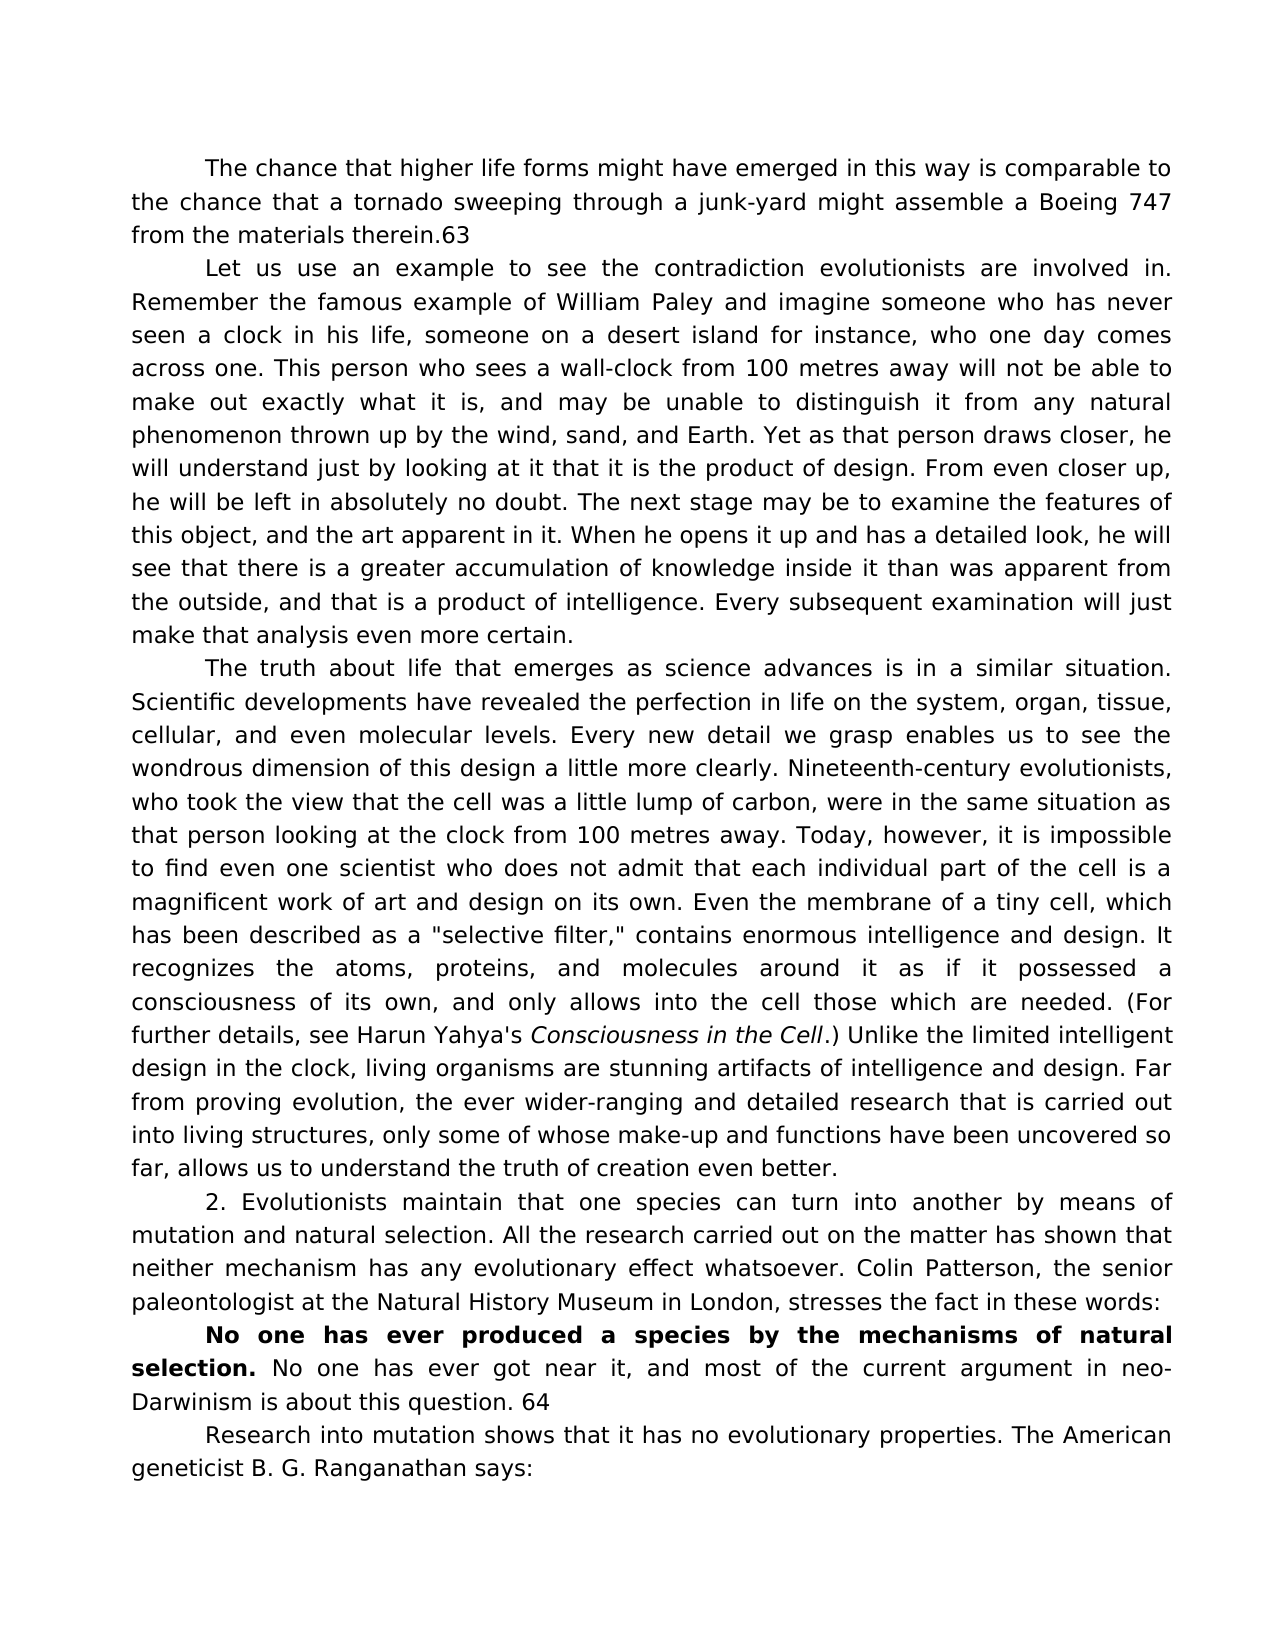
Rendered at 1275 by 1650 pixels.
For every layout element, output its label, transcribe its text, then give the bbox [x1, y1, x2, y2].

text No one has ever produced a species by the mechanisms of natural selection. No one has ever got near it, and most of the current argument in neo-Darwinism is about this question. 64 [131, 1317, 1174, 1417]
text The chance that higher life forms might have emerged in this way is comparable to the chance that a tornado sweeping through a junk-yard might assemble a Boeing 747 from the materials therein.63 [131, 150, 1174, 250]
text 2. Evolutionists maintain that one species can turn into another by means of mutation and natural selection. All the research carried out on the matter has shown that neither mechanism has any evolutionary effect whatsoever. Colin Patterson, the senior paleontologist at the Natural History Museum in London, stresses the fact in these words: [131, 1183, 1174, 1317]
text Research into mutation shows that it has no evolutionary properties. The American geneticist B. G. Ranganathan says: [131, 1417, 1174, 1483]
text The truth about life that emerges as science advances is in a similar situation. Scientific developments have revealed the perfection in life on the system, organ, tissue, cellular, and even molecular levels. Every new detail we grasp enables us to see the wondrous dimension of this design a little more clearly. Nineteenth-century evolutionists, who took the view that the cell was a little lump of carbon, were in the same situation as that person looking at the clock from 100 metres away. Today, however, it is impossible to find even one scientist who does not admit that each individual part of the cell is a magnificent work of art and design on its own. Even the membrane of a tiny cell, which has been described as a "selective filter," contains enormous intelligence and design. It recognizes the atoms, proteins, and molecules around it as if it possessed a consciousness of its own, and only allows into the cell those which are needed. (For further details, see Harun Yahya's Consciousness in the Cell.) Unlike the limited intelligent design in the clock, living organisms are stunning artifacts of intelligence and design. Far from proving evolution, the ever wider-ranging and detailed research that is carried out into living structures, only some of whose make-up and functions have been uncovered so far, allows us to understand the truth of creation even better. [131, 650, 1174, 1183]
text Let us use an example to see the contradiction evolutionists are involved in. Remember the famous example of William Paley and imagine someone who has never seen a clock in his life, someone on a desert island for instance, who one day comes across one. This person who sees a wall-clock from 100 metres away will not be able to make out exactly what it is, and may be unable to distinguish it from any natural phenomenon thrown up by the wind, sand, and Earth. Yet as that person draws closer, he will understand just by looking at it that it is the product of design. From even closer up, he will be left in absolutely no doubt. The next stage may be to examine the features of this object, and the art apparent in it. When he opens it up and has a detailed look, he will see that there is a greater accumulation of knowledge inside it than was apparent from the outside, and that is a product of intelligence. Every subsequent examination will just make that analysis even more certain. [131, 250, 1174, 650]
